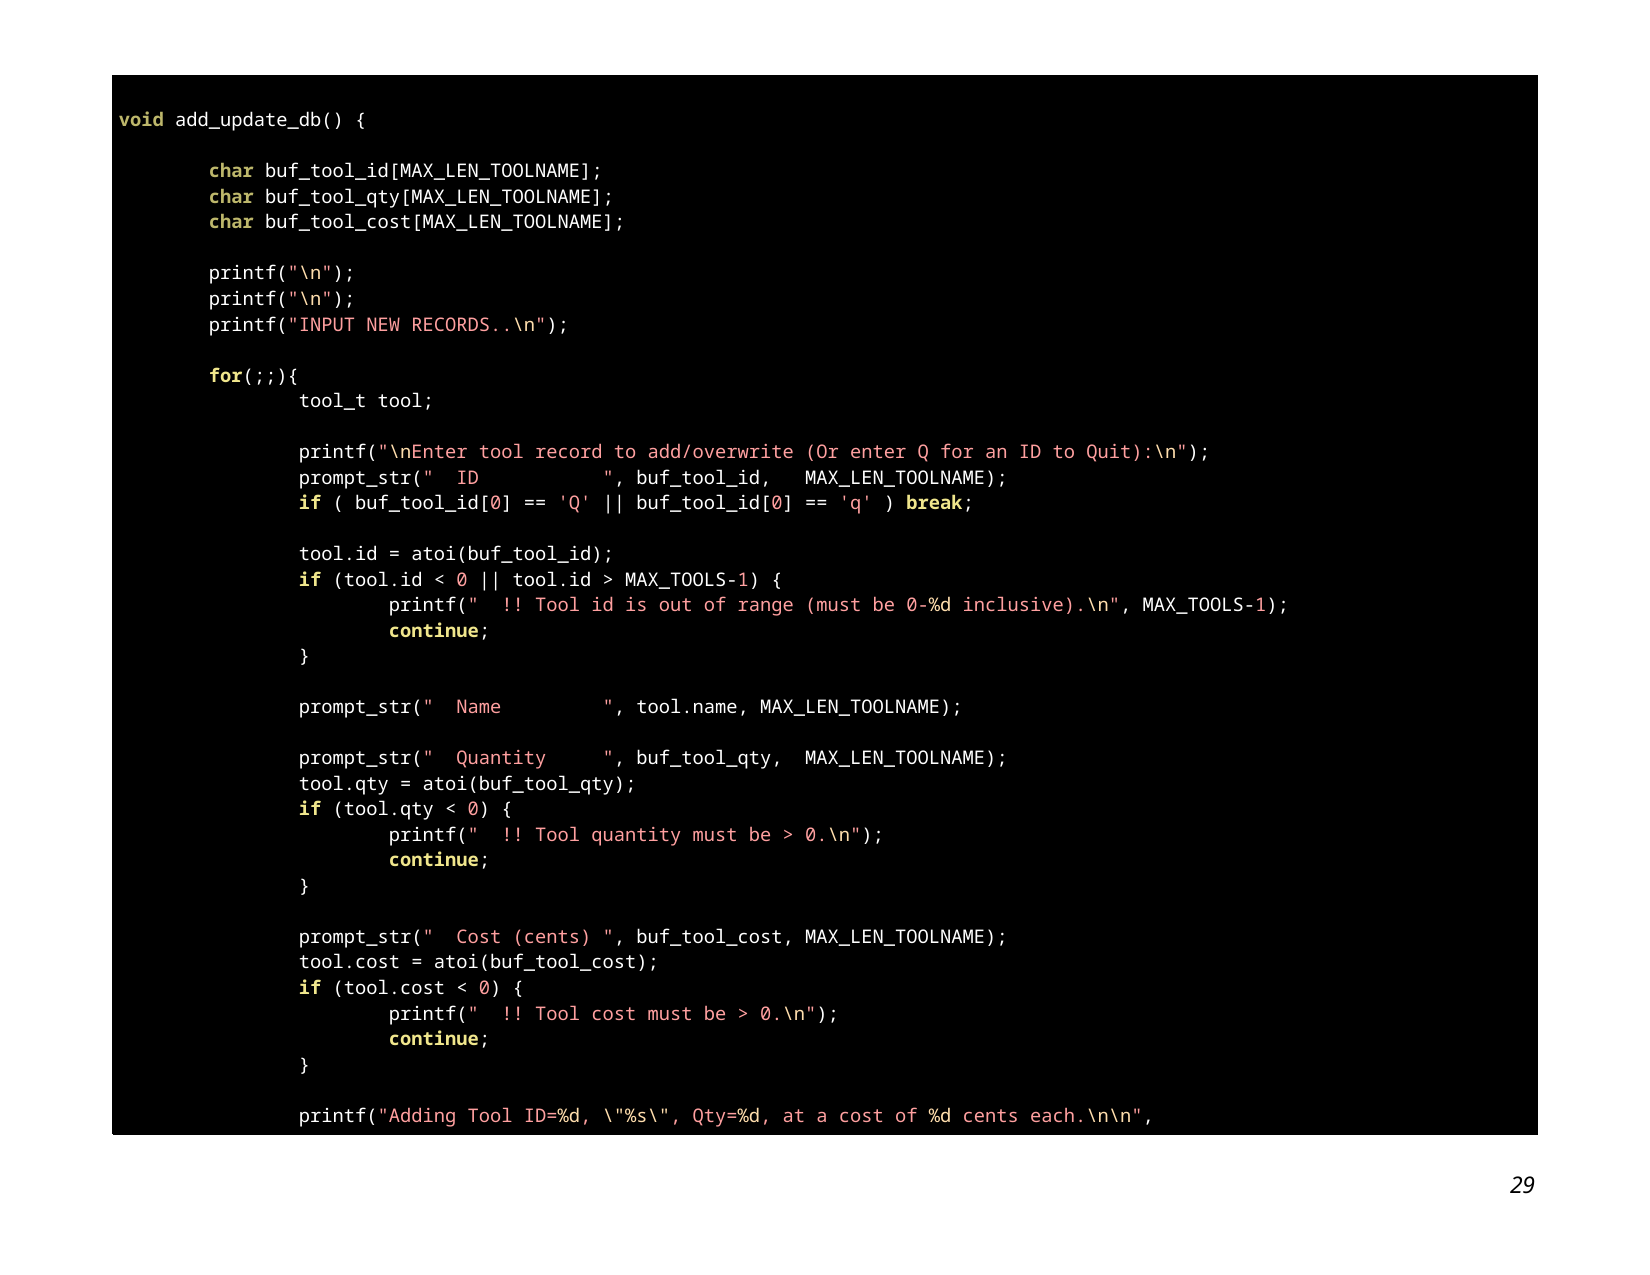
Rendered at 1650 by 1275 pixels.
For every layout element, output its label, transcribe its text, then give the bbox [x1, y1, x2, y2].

text void add_update_db() { char buf_tool_id[MAX_LEN_TOOLNAME]; char buf_tool_qty[MAX_LEN_TOOLNAME]; char buf_tool_cost[MAX_LEN_TOOLNAME]; printf("\n"); printf("\n"); printf("INPUT NEW RECORDS..\n"); for(;;){ tool_t tool; printf("\nEnter tool record to add/overwrite (Or enter Q for an ID to Quit):\n"); prompt_str(" ID ", buf_tool_id, MAX_LEN_TOOLNAME); if ( buf_tool_id[0] == 'Q' || buf_tool_id[0] == 'q' ) break; tool.id = atoi(buf_tool_id); if (tool.id < 0 || tool.id > MAX_TOOLS-1) { printf(" !! Tool id is out of range (must be 0-%d inclusive).\n", MAX_TOOLS-1); continue; } prompt_str(" Name ", tool.name, MAX_LEN_TOOLNAME); prompt_str(" Quantity ", buf_tool_qty, MAX_LEN_TOOLNAME); tool.qty = atoi(buf_tool_qty); if (tool.qty < 0) { printf(" !! Tool quantity must be > 0.\n"); continue; } prompt_str(" Cost (cents) ", buf_tool_cost, MAX_LEN_TOOLNAME); tool.cost = atoi(buf_tool_cost); if (tool.cost < 0) { printf(" !! Tool cost must be > 0.\n"); continue; } printf("Adding Tool ID=%d, \"%s\", Qty=%d, at a cost of %d cents each.\n\n", [114, 76, 1537, 1134]
